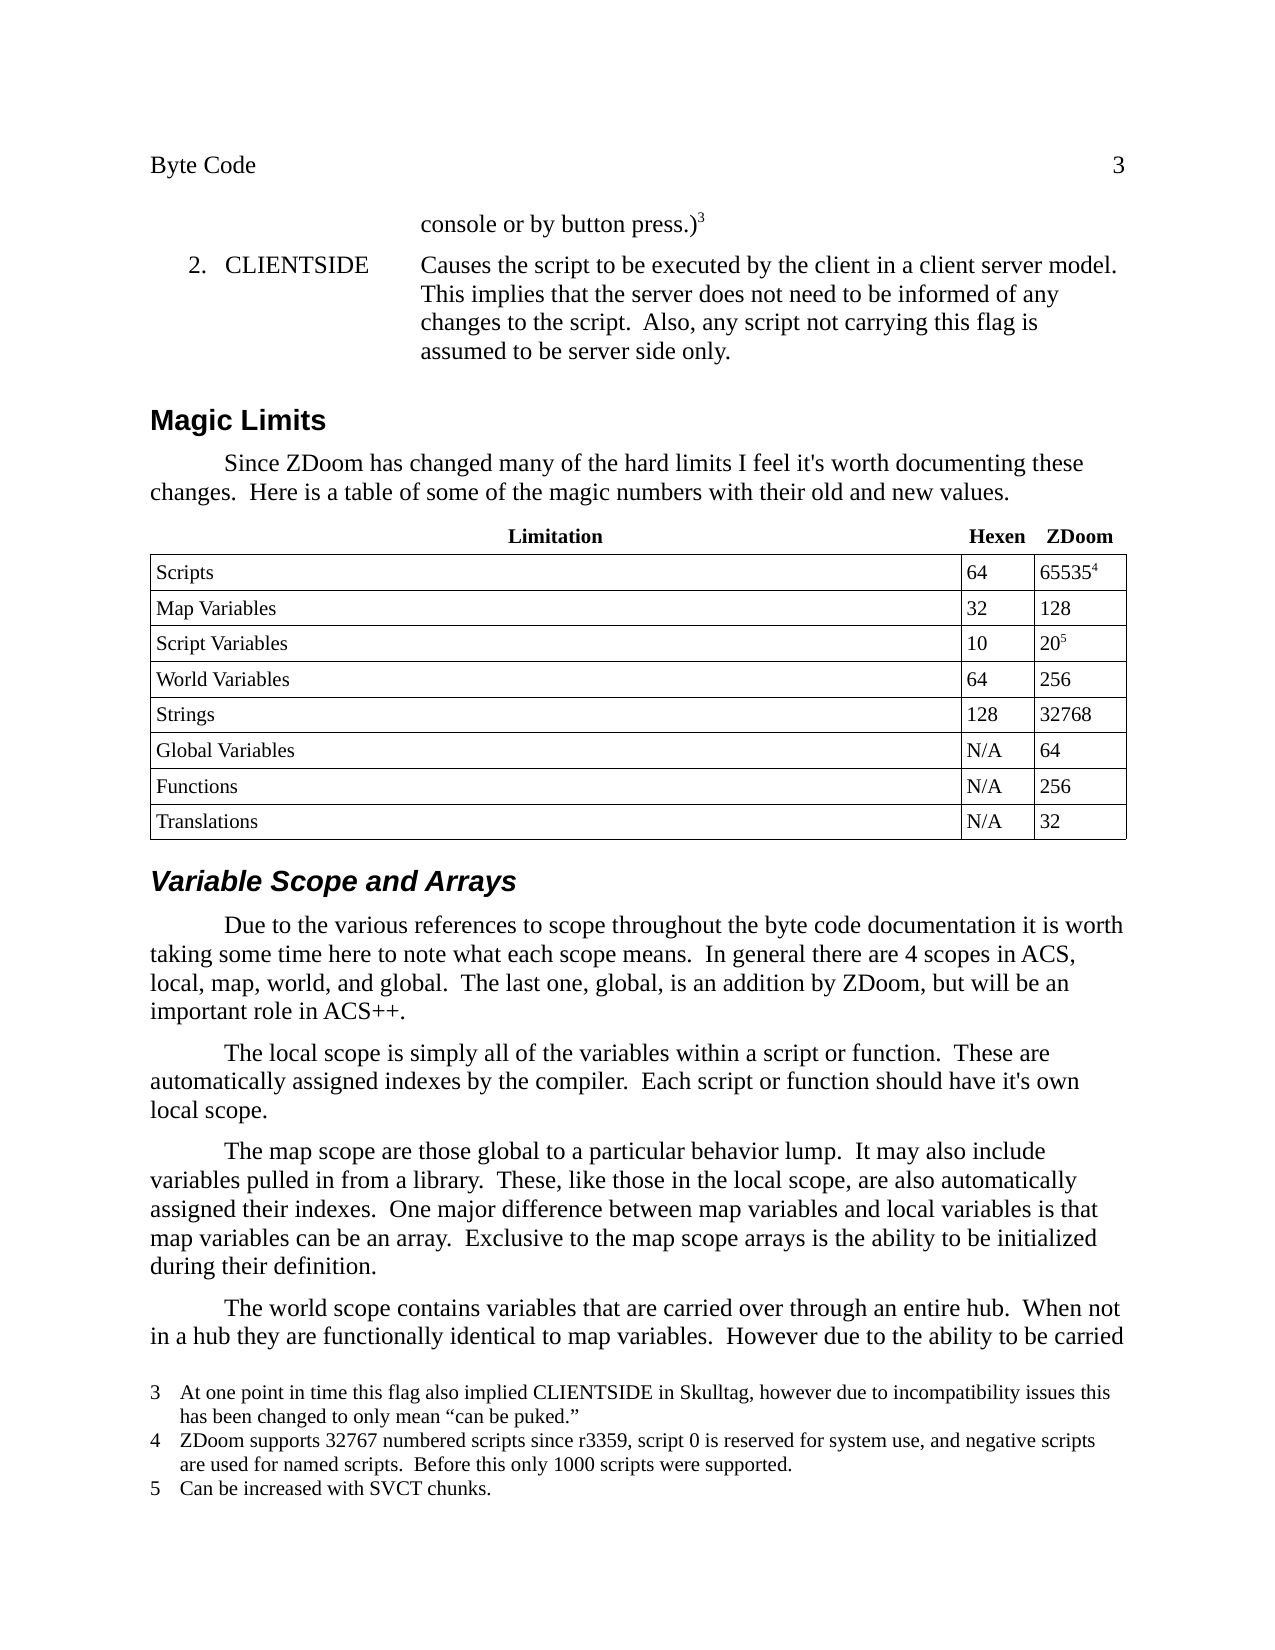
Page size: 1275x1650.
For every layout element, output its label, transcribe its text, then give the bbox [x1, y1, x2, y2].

table_cell Functions [151, 769, 961, 803]
table_cell Strings [151, 698, 961, 732]
table_cell 64 [1035, 733, 1126, 768]
list CLIENTSIDE Causes the script to be executed by the client in a client server model. This implies that the server does not need to be informed of any changes to the script. Also, any script not carrying this flag is assumed to be server side only. [188, 250, 1125, 365]
text Since ZDoom has changed many of the hard limits I feel it's worth documenting these changes. Here is a table of some of the magic numbers with their old and new values. [150, 448, 1125, 506]
table_header ZDoom [1034, 519, 1126, 554]
table_cell 256 [1035, 662, 1126, 697]
list At one point in time this flag also implied CLIENTSIDE in Skulltag, however due to incompatibility issues this has been changed to only mean “can be puked.” [150, 1380, 1125, 1428]
table_cell 32 [962, 591, 1034, 625]
table_cell 64 [962, 662, 1034, 697]
table_cell 128 [1035, 591, 1126, 625]
table_cell 20 [1035, 626, 1126, 661]
text The map scope are those global to a particular behavior lump. It may also include variables pulled in from a library. These, like those in the local scope, are also automatically assigned their indexes. One major difference between map variables and local variables is that map variables can be an array. Exclusive to the map scope arrays is the ability to be initialized during their definition. [150, 1136, 1125, 1280]
table_cell N/A [962, 769, 1034, 803]
text The world scope contains variables that are carried over through an entire hub. When not in a hub they are functionally identical to map variables. However due to the ability to be carried [150, 1293, 1125, 1350]
table_cell 128 [962, 698, 1034, 732]
table_cell 256 [1035, 769, 1126, 803]
table_cell 65535 [1035, 555, 1126, 590]
table_cell 10 [962, 626, 1034, 661]
table_cell 32768 [1035, 698, 1126, 732]
table_cell 32 [1035, 805, 1126, 839]
text The local scope is simply all of the variables within a script or function. These are automatically assigned indexes by the compiler. Each script or function should have it's own local scope. [150, 1038, 1125, 1124]
table_cell Global Variables [151, 733, 961, 768]
table_header Hexen [961, 519, 1034, 554]
table_cell 64 [962, 555, 1034, 590]
table_cell Script Variables [151, 626, 961, 661]
table_cell Translations [151, 805, 961, 839]
table_cell World Variables [151, 662, 961, 697]
table_cell Scripts [151, 555, 961, 590]
subtitle Magic Limits [150, 402, 1125, 436]
list console or by button press.) [188, 209, 1125, 237]
table_cell Map Variables [151, 591, 961, 625]
table_header Limitation [150, 519, 961, 554]
table_cell N/A [962, 733, 1034, 768]
subtitle Variable Scope and Arrays [150, 864, 1125, 898]
table_cell N/A [962, 805, 1034, 839]
text Due to the various references to scope throughout the byte code documentation it is worth taking some time here to note what each scope means. In general there are 4 scopes in ACS, local, map, world, and global. The last one, global, is an addition by ZDoom, but will be an important role in ACS++. [150, 910, 1125, 1025]
